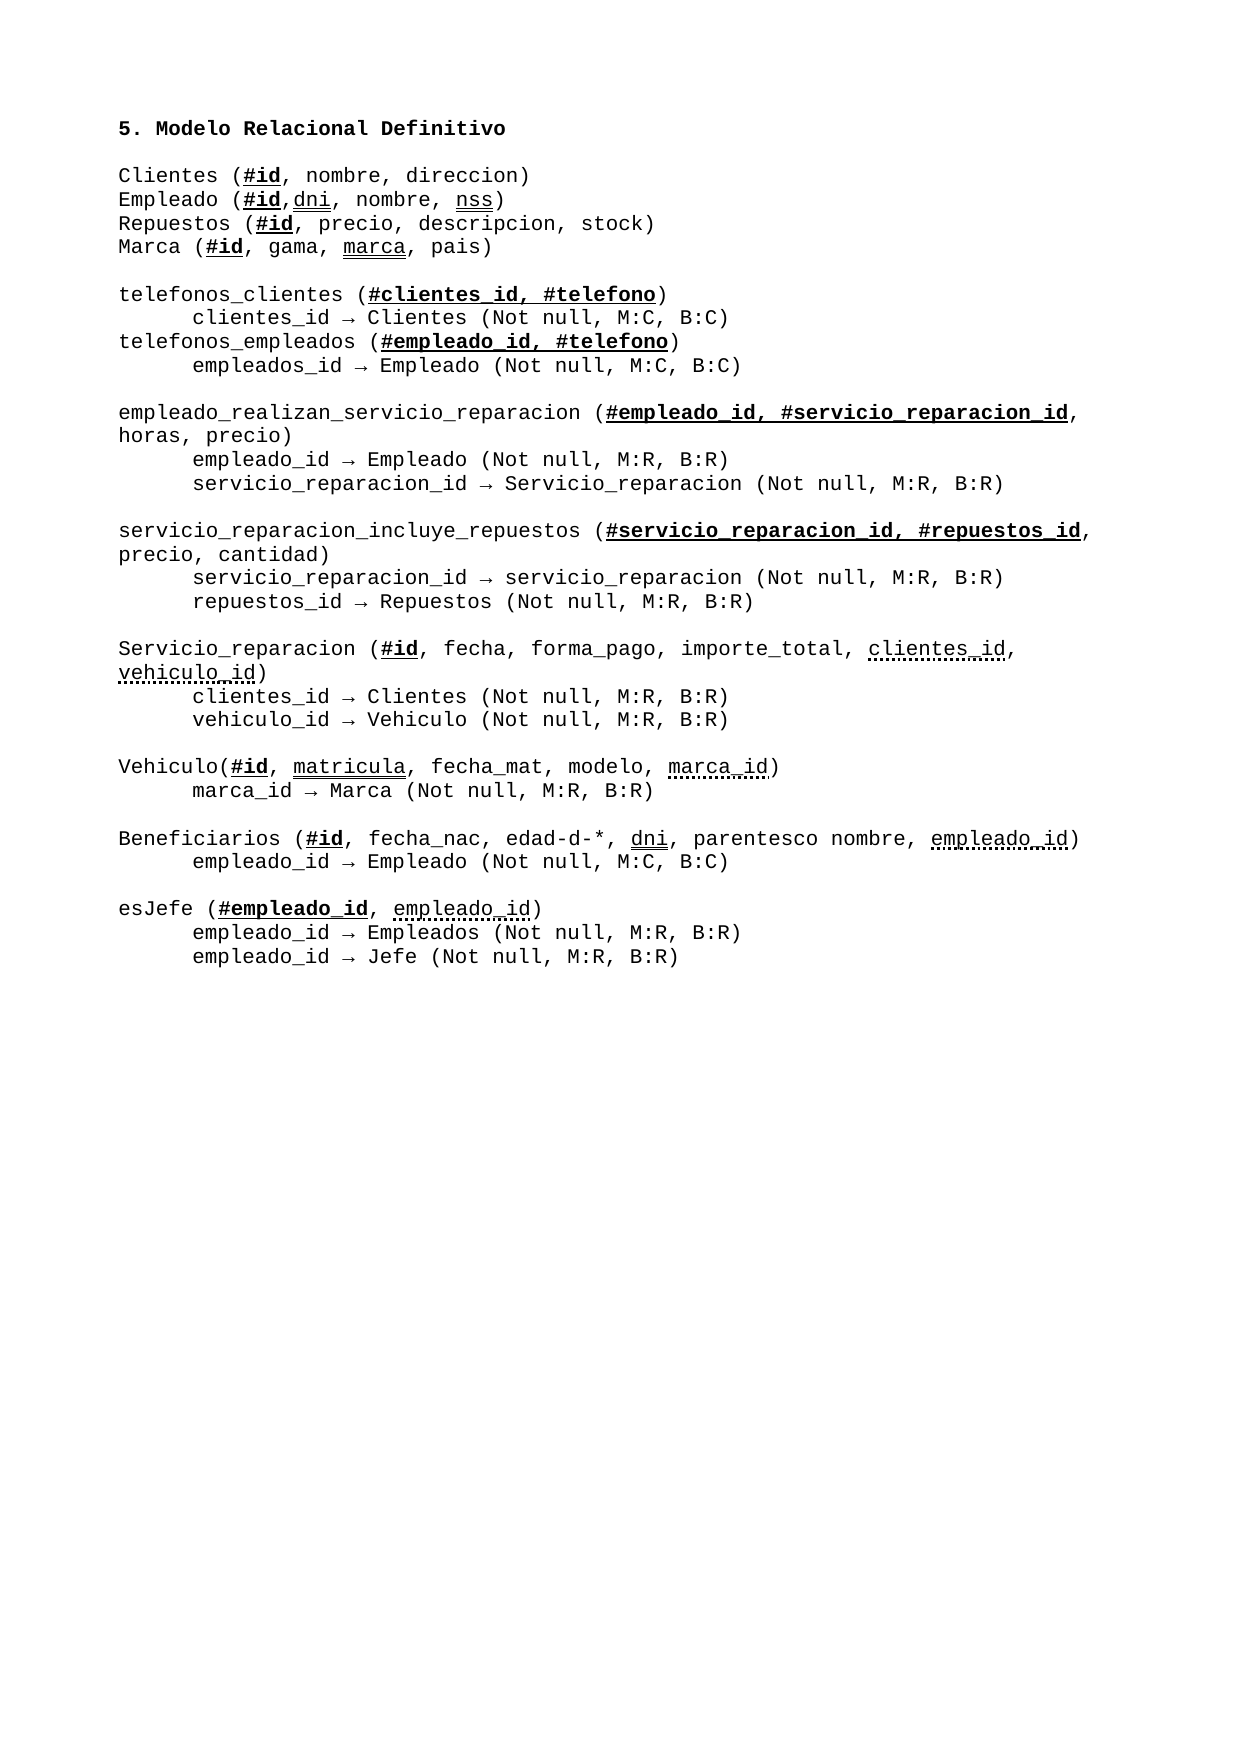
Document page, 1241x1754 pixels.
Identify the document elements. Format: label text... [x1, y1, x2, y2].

text Beneficiarios (#id, fecha_nac, edad-d-*, dni, parentesco nombre, empleado_id) [118, 827, 1122, 851]
text Servicio_reparacion (#id, fecha, forma_pago, importe_total, clientes_id, vehiculo_id) [118, 638, 1122, 686]
text servicio_reparacion_incluye_repuestos (#servicio_reparacion_id, #repuestos_id, precio, cantidad) [118, 520, 1122, 567]
text empleado_id → Empleado (Not null, M:C, B:C) [118, 851, 1122, 875]
text Vehiculo(#id, matricula, fecha_mat, modelo, marca_id) [118, 757, 1122, 780]
text empleado_id → Empleado (Not null, M:R, B:R) [118, 449, 1122, 473]
text repuestos_id → Repuestos (Not null, M:R, B:R) [118, 591, 1122, 615]
text clientes_id → Clientes (Not null, M:R, B:R) [118, 686, 1122, 709]
text marca_id → Marca (Not null, M:R, B:R) [118, 780, 1122, 804]
text Clientes (#id, nombre, direccion) [118, 165, 1122, 189]
text 5. Modelo Relacional Definitivo [118, 118, 1122, 142]
text servicio_reparacion_id → servicio_reparacion (Not null, M:R, B:R) [118, 567, 1122, 591]
text vehiculo_id → Vehiculo (Not null, M:R, B:R) [118, 709, 1122, 733]
text empleado_id → Jefe (Not null, M:R, B:R) [118, 946, 1122, 969]
text Repuestos (#id, precio, descripcion, stock) [118, 213, 1122, 236]
text servicio_reparacion_id → Servicio_reparacion (Not null, M:R, B:R) [118, 473, 1122, 496]
text empleados_id → Empleado (Not null, M:C, B:C) [118, 354, 1122, 378]
text clientes_id → Clientes (Not null, M:C, B:C) [118, 307, 1122, 331]
text empleado_id → Empleados (Not null, M:R, B:R) [118, 922, 1122, 946]
text Marca (#id, gama, marca, pais) [118, 236, 1122, 260]
text empleado_realizan_servicio_reparacion (#empleado_id, #servicio_reparacion_id, horas, precio) [118, 402, 1122, 449]
text telefonos_empleados (#empleado_id, #telefono) [118, 331, 1122, 354]
text esJefe (#empleado_id, empleado_id) [118, 898, 1122, 922]
text telefonos_clientes (#clientes_id, #telefono) [118, 284, 1122, 307]
text Empleado (#id,dni, nombre, nss) [118, 189, 1122, 213]
